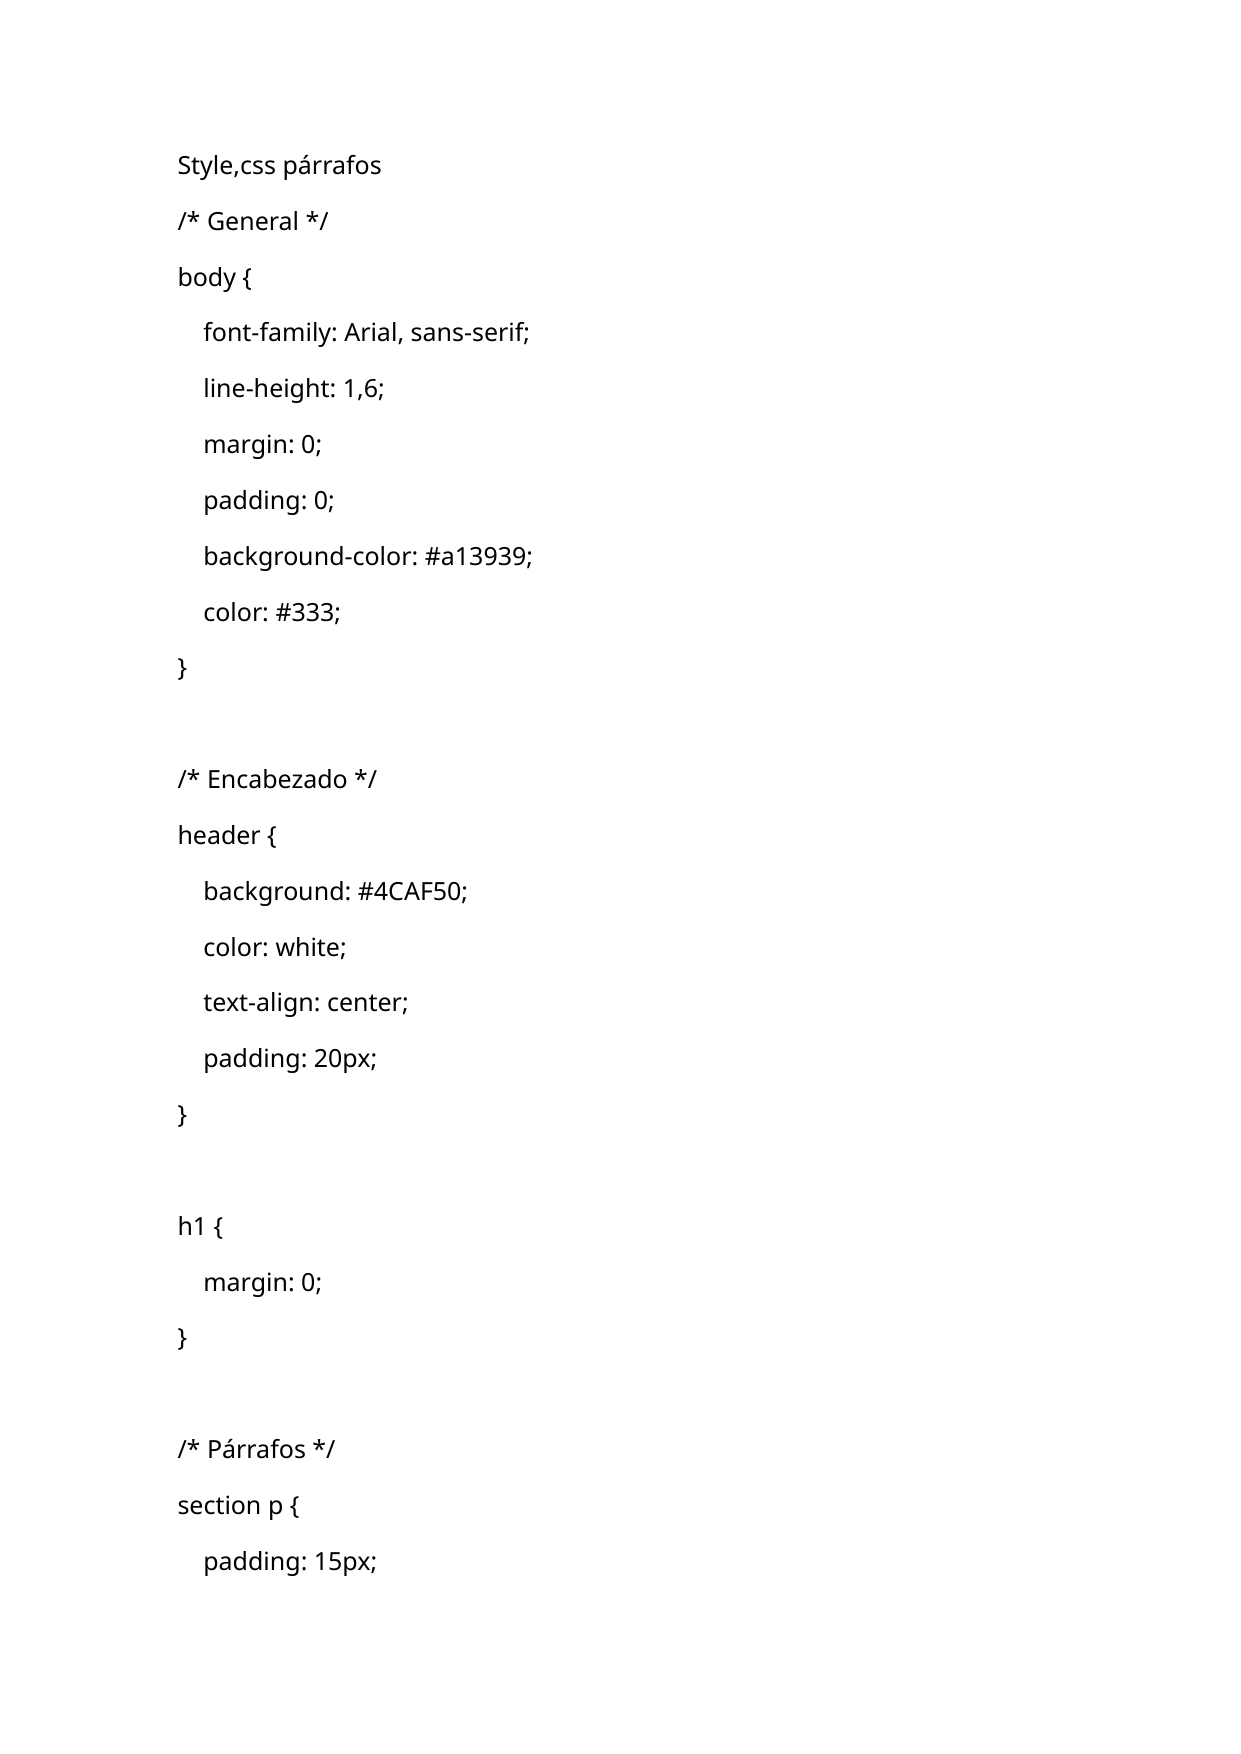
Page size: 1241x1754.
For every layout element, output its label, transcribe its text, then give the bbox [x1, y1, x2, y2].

text text-align: center; [177, 985, 1063, 1019]
text padding: 20px; [177, 1041, 1063, 1075]
text padding: 15px; [177, 1543, 1063, 1577]
text margin: 0; [177, 427, 1063, 461]
text background-color: #a13939; [177, 538, 1063, 572]
text line-height: 1,6; [177, 371, 1063, 405]
text } [177, 1097, 1063, 1131]
text body { [177, 259, 1063, 293]
text } [177, 650, 1063, 684]
text font-family: Arial, sans-serif; [177, 315, 1063, 349]
text section p { [177, 1488, 1063, 1522]
text /* Encabezado */ [177, 762, 1063, 796]
text /* Párrafos */ [177, 1432, 1063, 1466]
text header { [177, 818, 1063, 852]
text Style,css párrafos [177, 148, 1063, 182]
text padding: 0; [177, 483, 1063, 517]
text background: #4CAF50; [177, 873, 1063, 907]
text margin: 0; [177, 1264, 1063, 1298]
text color: white; [177, 929, 1063, 963]
text } [177, 1320, 1063, 1354]
text color: #333; [177, 594, 1063, 628]
text /* General */ [177, 203, 1063, 237]
text h1 { [177, 1208, 1063, 1242]
